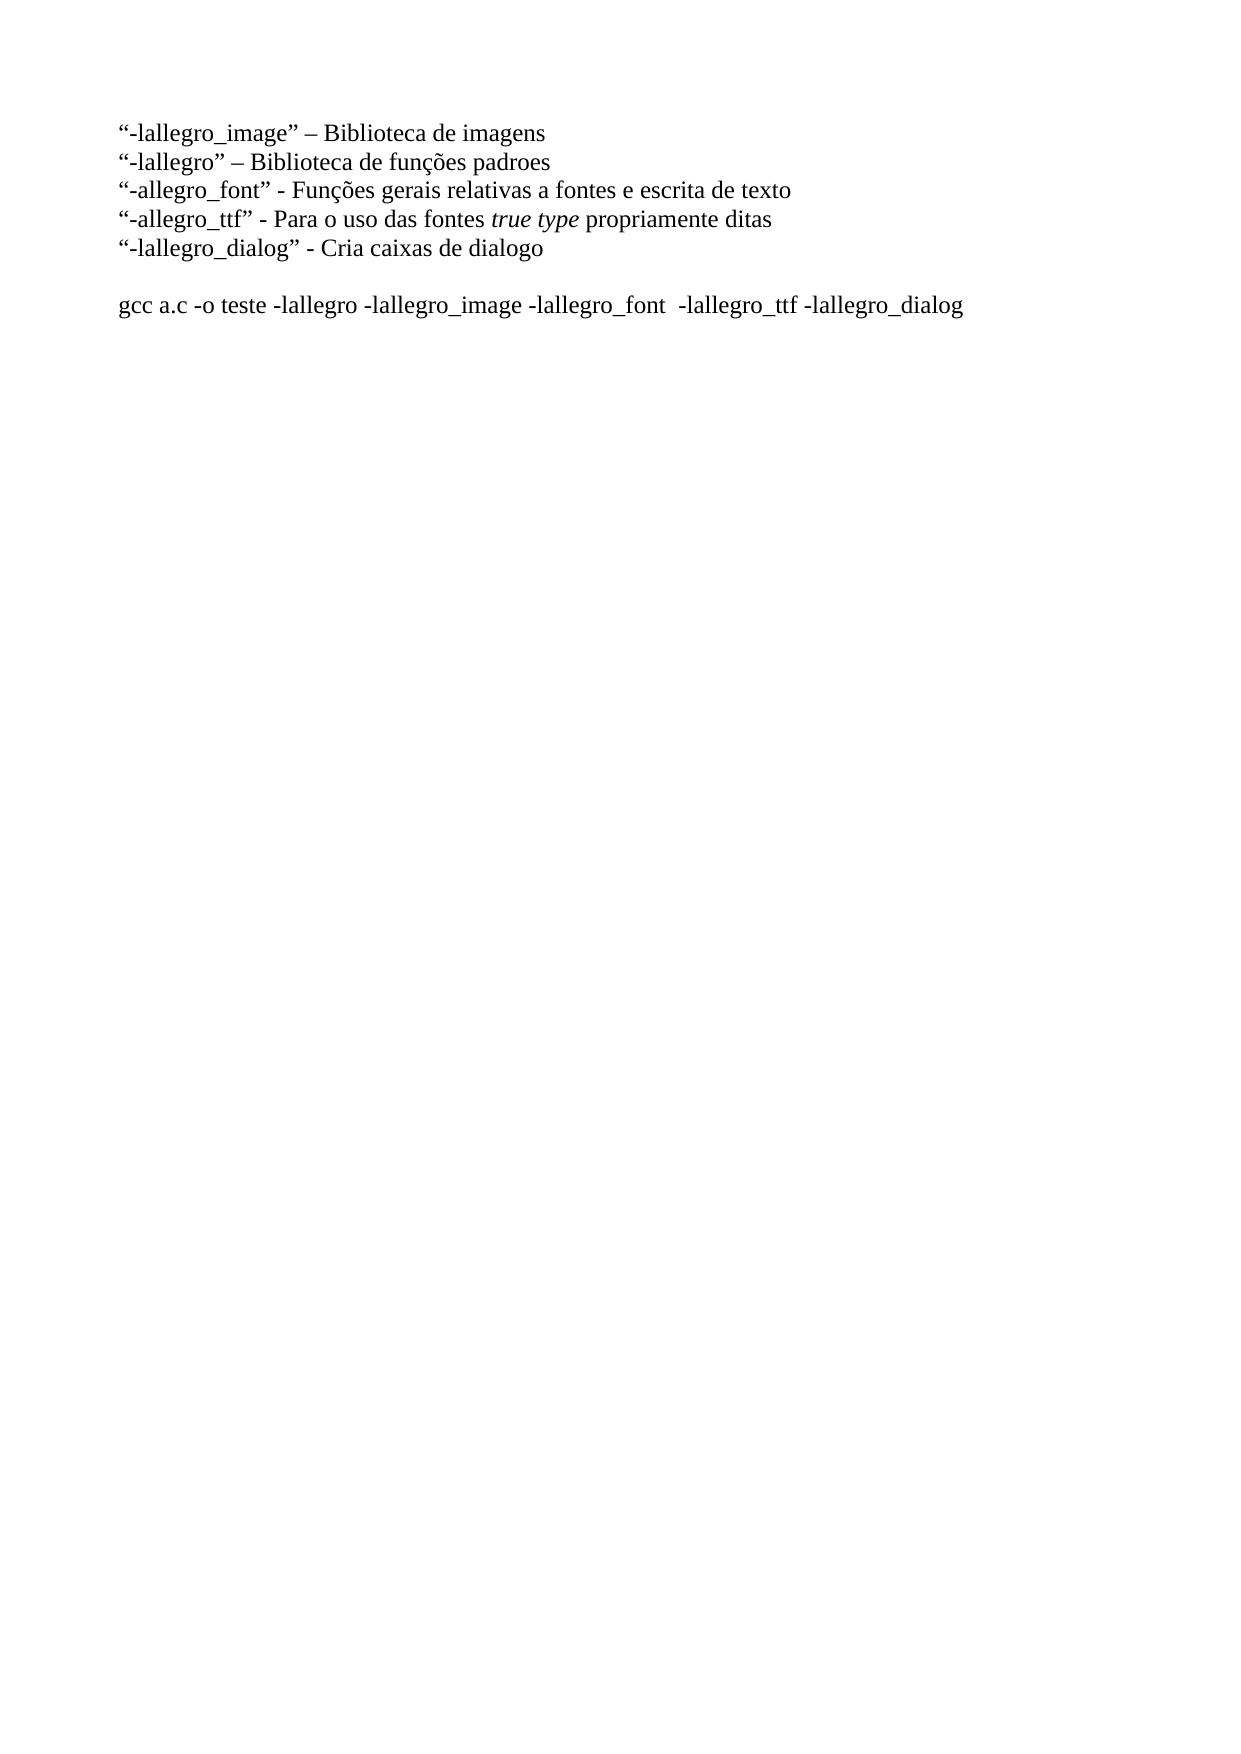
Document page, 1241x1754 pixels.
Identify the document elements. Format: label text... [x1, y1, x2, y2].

text “-lallegro_image” – Biblioteca de imagens [118, 118, 1122, 147]
text gcc a.c -o teste -lallegro -lallegro_image -lallegro_font -lallegro_ttf -lallegro_dialog [118, 291, 1122, 319]
text “-allegro_font” - Funções gerais relativas a fontes e escrita de texto [118, 176, 1122, 204]
text “-allegro_ttf” - Para o uso das fontes true type propriamente ditas [118, 204, 1122, 233]
text “-lallegro_dialog” - Cria caixas de dialogo [118, 233, 1122, 262]
text “-lallegro” – Biblioteca de funções padroes [118, 147, 1122, 176]
